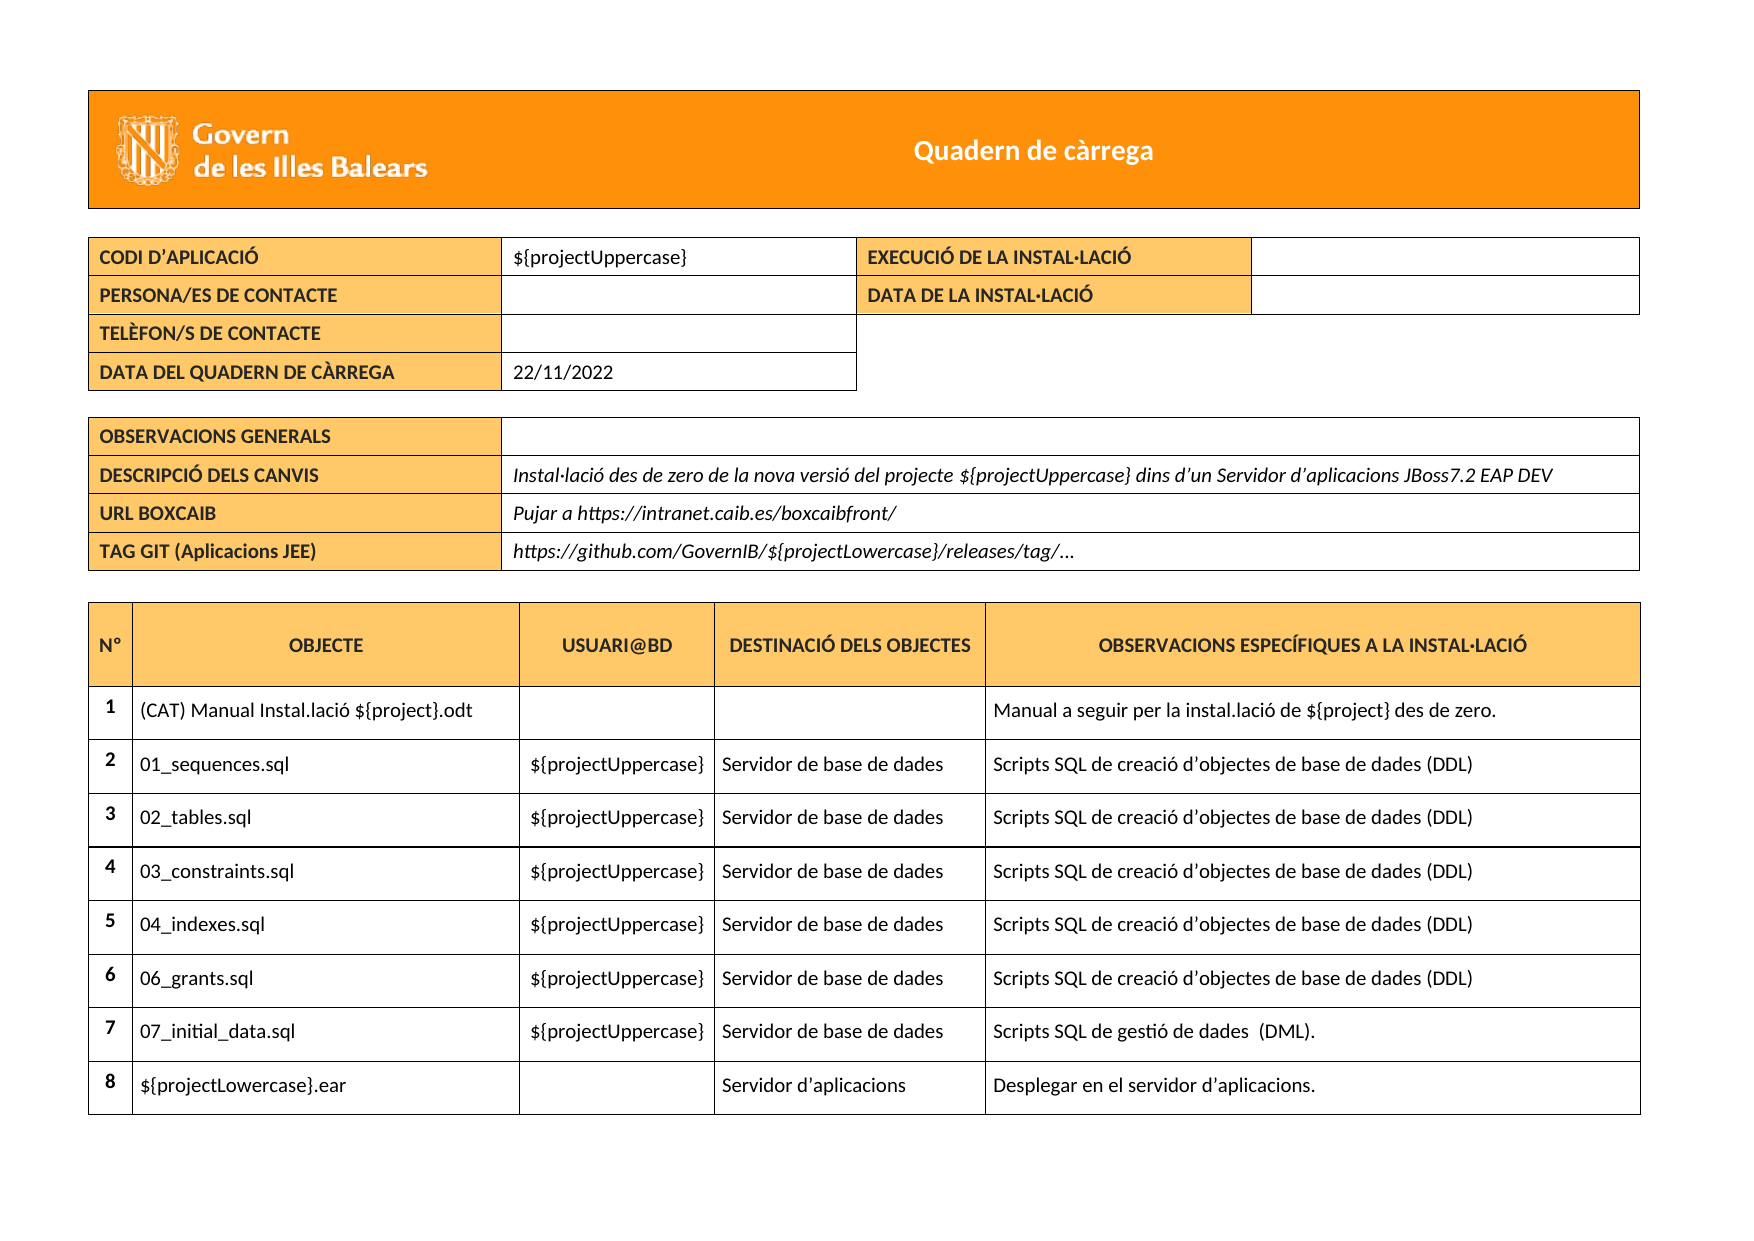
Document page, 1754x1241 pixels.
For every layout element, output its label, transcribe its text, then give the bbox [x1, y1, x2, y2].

table_header EXECUCIÓ DE LA INSTAL·LACIÓ [857, 238, 1251, 275]
table_cell URL BOXCAIB [89, 494, 501, 532]
table_header [89, 110, 428, 208]
table_header OBSERVACIONS ESPECÍFIQUES A LA INSTAL·LACIÓ [986, 603, 1640, 686]
table_cell DESCRIPCIÓ DELS CANVIS [89, 456, 501, 493]
table_cell Servidor d’aplicacions [715, 1062, 985, 1114]
table_header ${projectUppercase} [502, 238, 856, 275]
table_cell [1251, 352, 1639, 390]
table_cell [502, 315, 856, 352]
table_cell 7 [89, 1008, 132, 1061]
table_header OBSERVACIONS GENERALS [89, 418, 501, 455]
table_cell [857, 315, 1251, 352]
table_cell Servidor de base de dades [715, 848, 985, 900]
table_cell [502, 276, 856, 313]
table_cell 1 [89, 687, 132, 739]
table_cell [1251, 315, 1639, 352]
table_cell Servidor de base de dades [715, 901, 985, 953]
table_cell 6 [89, 955, 132, 1007]
table_cell 03_constraints.sql [133, 848, 519, 900]
table_cell DATA DE LA INSTAL·LACIÓ [857, 276, 1251, 313]
table_cell https://github.com/GovernIB/${projectLowercase}/releases/tag/... [502, 533, 1639, 570]
table_cell 8 [89, 1062, 132, 1114]
table_cell ${projectUppercase} [520, 1008, 714, 1061]
table_cell Servidor de base de dades [715, 794, 985, 846]
table_header OBJECTE [133, 603, 519, 686]
table_cell [1252, 276, 1639, 313]
table_cell ${projectUppercase} [520, 848, 714, 900]
table_cell Pujar a https://intranet.caib.es/boxcaibfront/ [502, 494, 1639, 532]
table_cell Servidor de base de dades [715, 740, 985, 793]
table_cell Scripts SQL de creació d’objectes de base de dades (DDL) [986, 794, 1640, 846]
table_header [428, 91, 1639, 109]
table_cell PERSONA/ES DE CONTACTE [89, 276, 501, 313]
table_cell ${projectUppercase} [520, 901, 714, 953]
table_header [1252, 238, 1639, 275]
table_cell TAG GIT (Aplicacions JEE) [89, 533, 501, 570]
table_cell 2 [89, 740, 132, 793]
table_cell Servidor de base de dades [715, 955, 985, 1007]
table_header DESTINACIÓ DELS OBJECTES [715, 603, 985, 686]
table_cell ${projectLowercase}.ear [133, 1062, 519, 1114]
table_cell 22/11/2022 [502, 353, 856, 390]
table_cell Scripts SQL de creació d’objectes de base de dades (DDL) [986, 955, 1640, 1007]
table_cell 5 [89, 901, 132, 953]
table_cell (CAT) Manual Instal.lació ${project}.odt [133, 687, 519, 739]
table_cell 07_initial_data.sql [133, 1008, 519, 1061]
table_header [502, 418, 1639, 455]
table_cell 04_indexes.sql [133, 901, 519, 953]
table_cell 3 [89, 794, 132, 846]
table_cell Manual a seguir per la instal.lació de ${project} des de zero. [986, 687, 1640, 739]
table_cell Scripts SQL de creació d’objectes de base de dades (DDL) [986, 740, 1640, 793]
table_header Nº [89, 603, 132, 686]
table_header Quadern de càrrega [428, 110, 1639, 208]
table_cell [857, 352, 1251, 390]
table_cell DATA DEL QUADERN DE CÀRREGA [89, 353, 501, 390]
table_header [89, 91, 428, 109]
table_cell ${projectUppercase} [520, 955, 714, 1007]
table_cell [520, 1062, 714, 1114]
table_header CODI D’APLICACIÓ [89, 238, 501, 275]
table_cell 06_grants.sql [133, 955, 519, 1007]
table_cell Scripts SQL de creació d’objectes de base de dades (DDL) [986, 901, 1640, 953]
table_cell TELÈFON/S DE CONTACTE [89, 315, 501, 352]
table_cell 01_sequences.sql [133, 740, 519, 793]
table_cell ${projectUppercase} [520, 794, 714, 846]
table_cell [715, 687, 985, 739]
table_cell Scripts SQL de gestió de dades (DML). [986, 1008, 1640, 1061]
table_cell [520, 687, 714, 739]
table_cell Scripts SQL de creació d’objectes de base de dades (DDL) [986, 848, 1640, 900]
picture [91, 109, 474, 195]
table_header USUARI@BD [520, 603, 714, 686]
table_cell ${projectUppercase} [520, 740, 714, 793]
table_cell Servidor de base de dades [715, 1008, 985, 1061]
table_cell Desplegar en el servidor d’aplicacions. [986, 1062, 1640, 1114]
table_cell 02_tables.sql [133, 794, 519, 846]
table_cell Instal·lació des de zero de la nova versió del projecte ${projectUppercase} dins d’un Servidor d’aplicacions JBoss7.2 EAP DEV [502, 456, 1639, 493]
table_cell 4 [89, 848, 132, 900]
